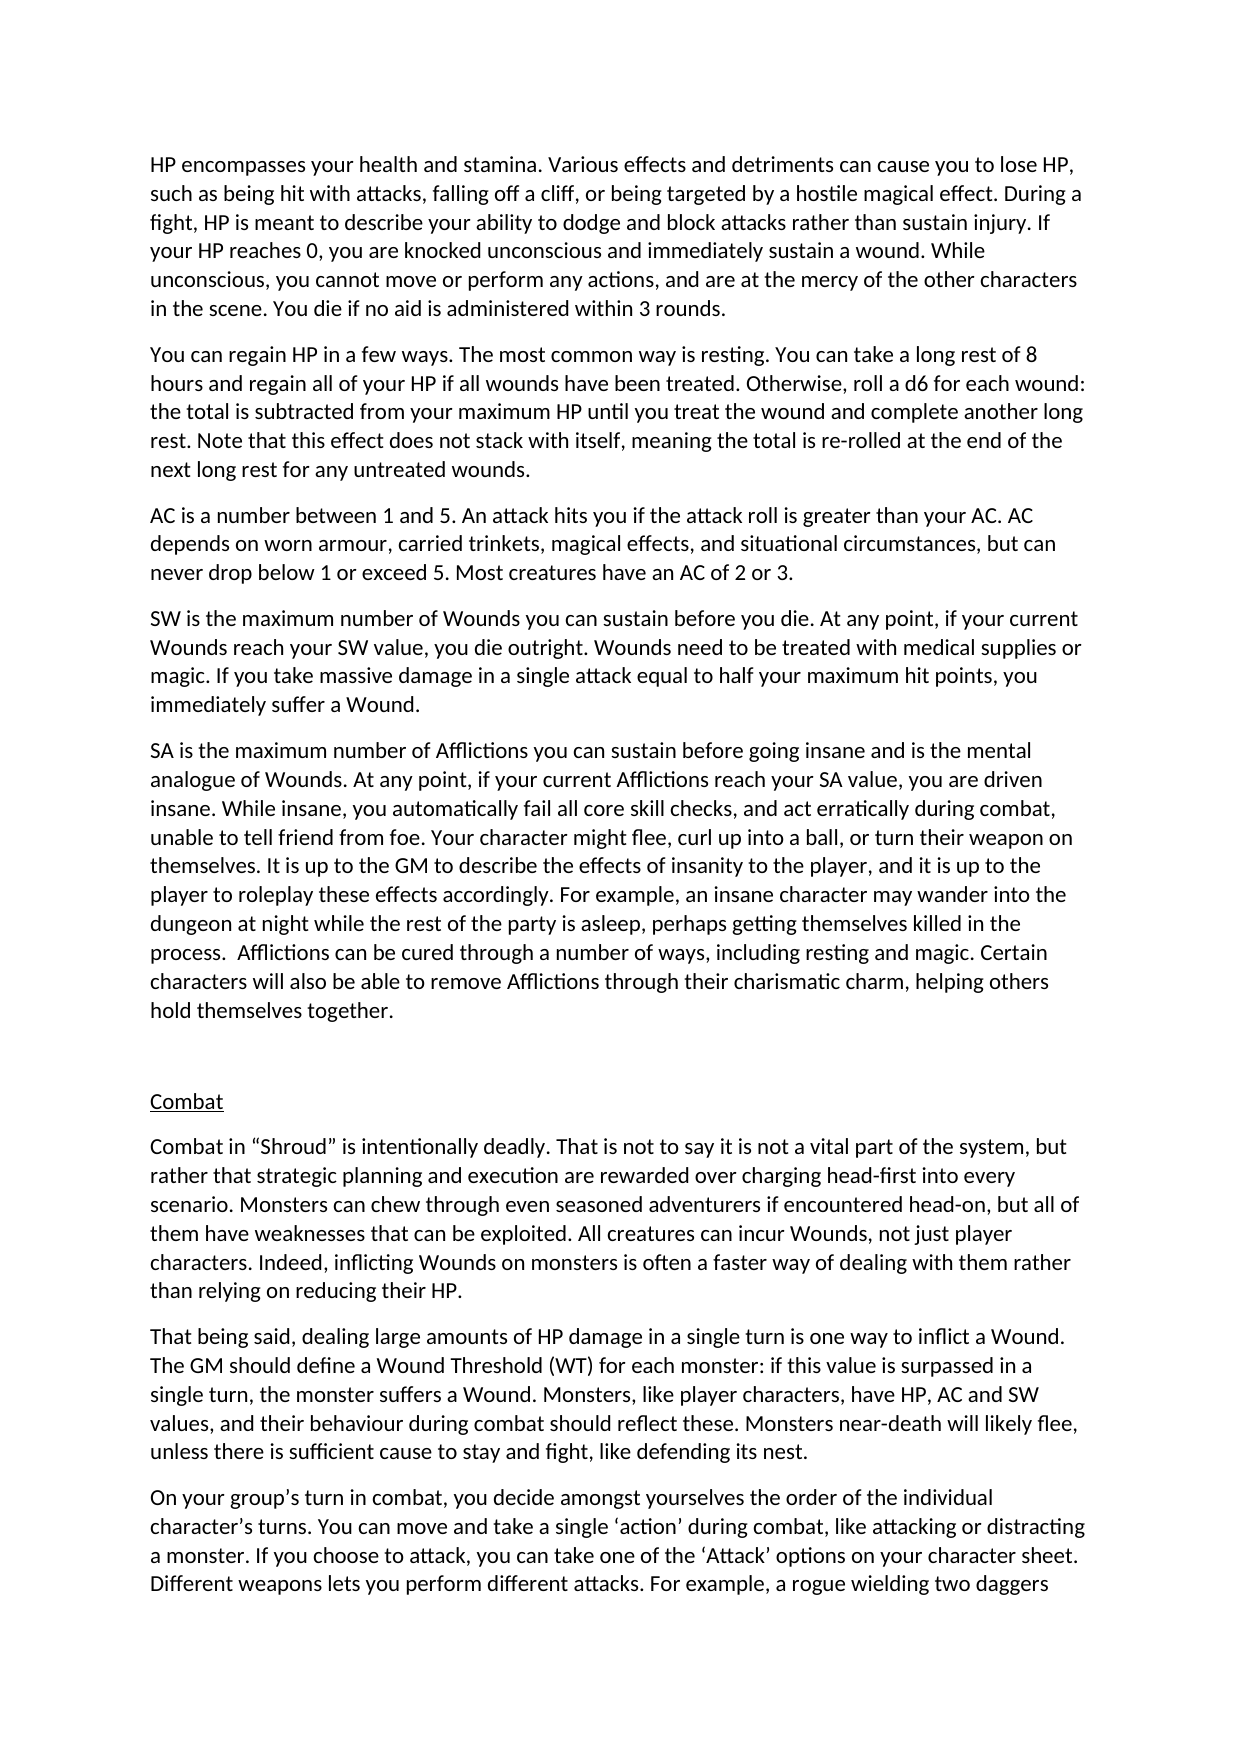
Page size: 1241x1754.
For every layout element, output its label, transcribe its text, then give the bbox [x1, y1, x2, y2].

text Combat in “Shroud” is intentionally deadly. That is not to say it is not a vital part of the system, but rather that strategic planning and execution are rewarded over charging head-first into every scenario. Monsters can chew through even seasoned adventurers if encountered head-on, but all of them have weaknesses that can be exploited. All creatures can incur Wounds, not just player characters. Indeed, inflicting Wounds on monsters is often a faster way of dealing with them rather than relying on reducing their HP. [150, 1132, 1090, 1304]
text On your group’s turn in combat, you decide amongst yourselves the order of the individual character’s turns. You can move and take a single ‘action’ during combat, like attacking or distracting a monster. If you choose to attack, you can take one of the ‘Attack’ options on your character sheet. Different weapons lets you perform different attacks. For example, a rogue wielding two daggers [150, 1483, 1090, 1598]
text AC is a number between 1 and 5. An attack hits you if the attack roll is greater than your AC. AC depends on worn armour, carried trinkets, magical effects, and situational circumstances, but can never drop below 1 or exceed 5. Most creatures have an AC of 2 or 3. [150, 501, 1090, 586]
text SW is the maximum number of Wounds you can sustain before you die. At any point, if your current Wounds reach your SW value, you die outright. Wounds need to be treated with medical supplies or magic. If you take massive damage in a single attack equal to half your maximum hit points, you immediately suffer a Wound. [150, 604, 1090, 718]
text Combat [150, 1087, 1090, 1115]
text HP encompasses your health and stamina. Various effects and detriments can cause you to lose HP, such as being hit with attacks, falling off a cliff, or being targeted by a hostile magical effect. During a fight, HP is meant to describe your ability to dodge and block attacks rather than sustain injury. If your HP reaches 0, you are knocked unconscious and immediately sustain a wound. While unconscious, you cannot move or perform any actions, and are at the mercy of the other characters in the scene. You die if no aid is administered within 3 rounds. [150, 150, 1090, 322]
text You can regain HP in a few ways. The most common way is resting. You can take a long rest of 8 hours and regain all of your HP if all wounds have been treated. Otherwise, roll a d6 for each wound: the total is subtracted from your maximum HP until you treat the wound and complete another long rest. Note that this effect does not stack with itself, meaning the total is re-rolled at the end of the next long rest for any untreated wounds. [150, 340, 1090, 483]
text That being said, dealing large amounts of HP damage in a single turn is one way to inflict a Wound. The GM should define a Wound Threshold (WT) for each monster: if this value is surpassed in a single turn, the monster suffers a Wound. Monsters, like player characters, have HP, AC and SW values, and their behaviour during combat should reflect these. Monsters near-death will likely flee, unless there is sufficient cause to stay and fight, like defending its nest. [150, 1322, 1090, 1466]
text SA is the maximum number of Afflictions you can sustain before going insane and is the mental analogue of Wounds. At any point, if your current Afflictions reach your SA value, you are driven insane. While insane, you automatically fail all core skill checks, and act erratically during combat, unable to tell friend from foe. Your character might flee, curl up into a ball, or turn their weapon on themselves. It is up to the GM to describe the effects of insanity to the player, and it is up to the player to roleplay these effects accordingly. For example, an insane character may wander into the dungeon at night while the rest of the party is asleep, perhaps getting themselves killed in the process. Afflictions can be cured through a number of ways, including resting and magic. Certain characters will also be able to remove Afflictions through their charismatic charm, helping others hold themselves together. [150, 736, 1090, 1024]
